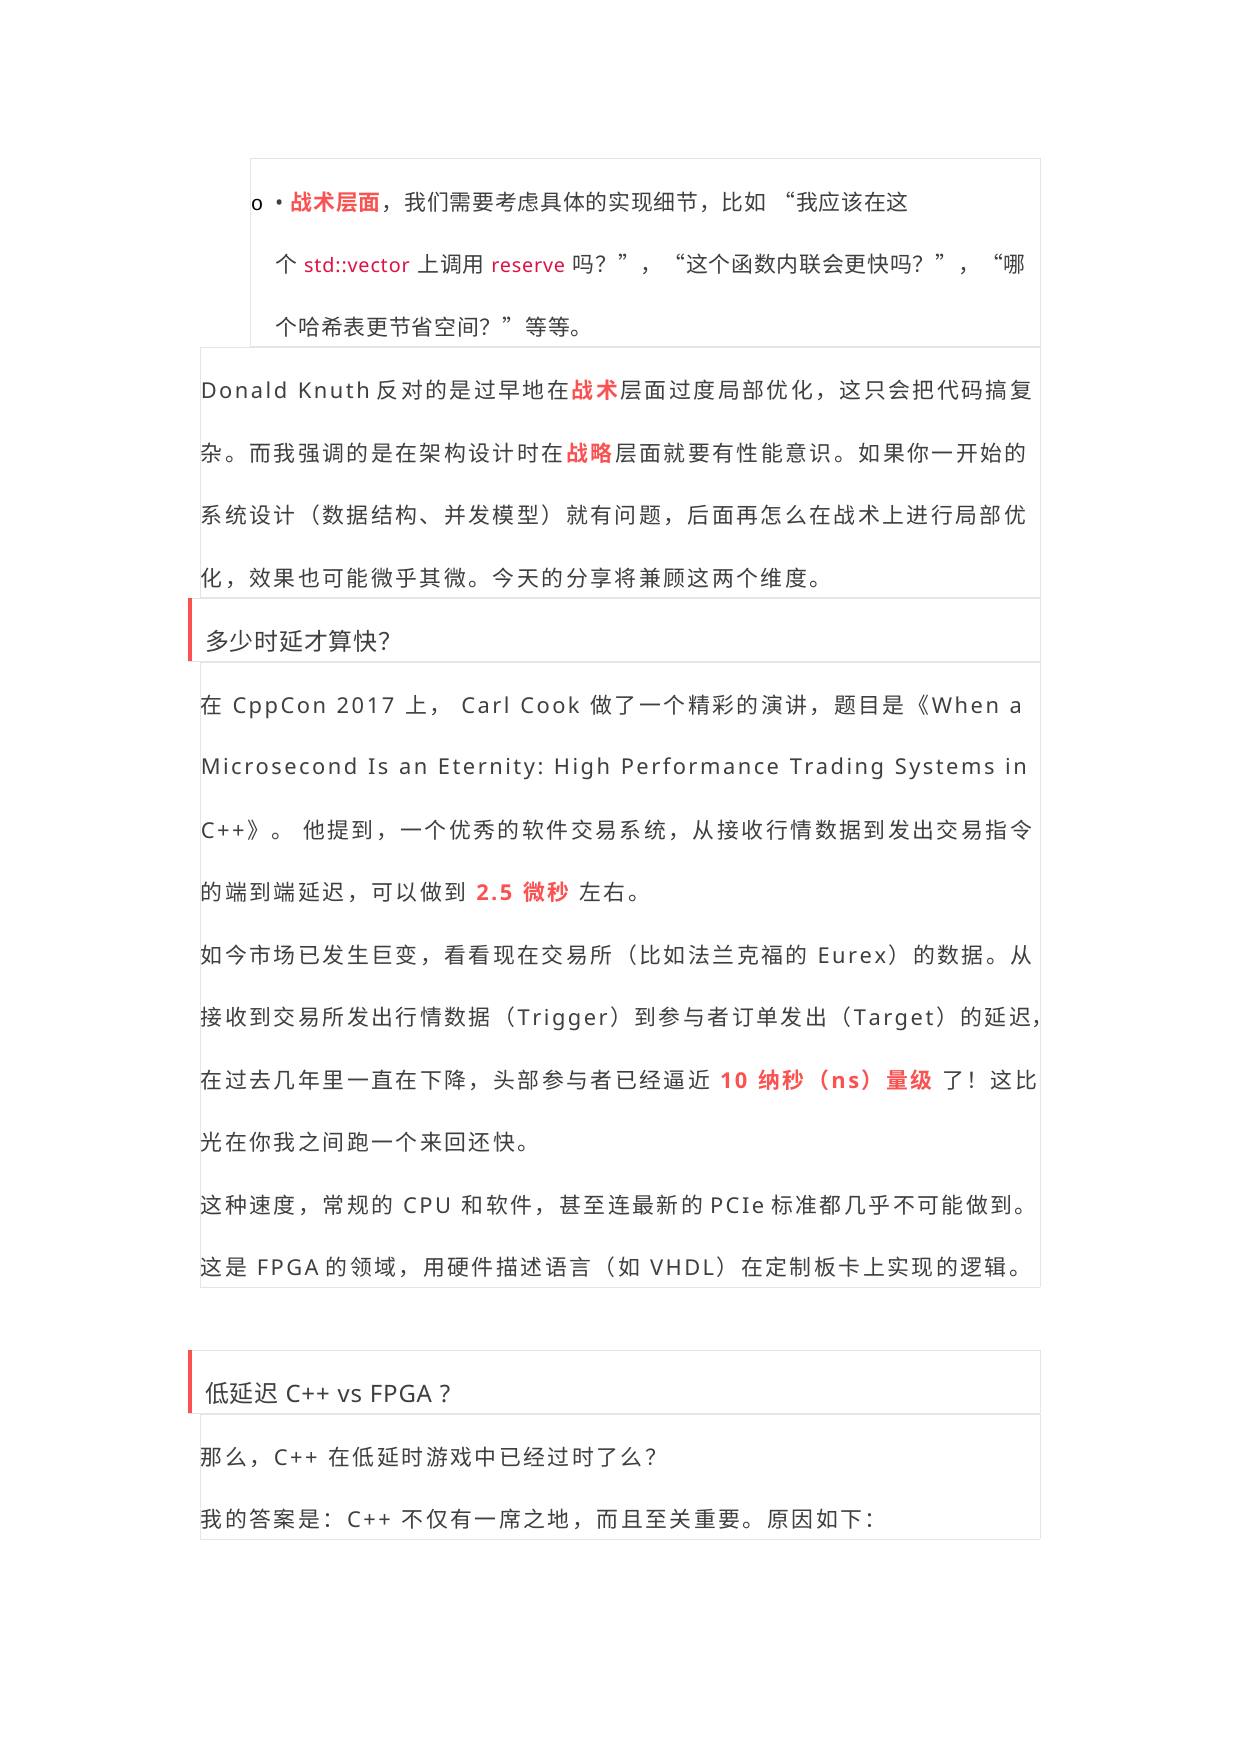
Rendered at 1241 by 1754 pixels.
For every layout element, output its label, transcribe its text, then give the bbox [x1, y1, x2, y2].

list • 战术层面，我们需要考虑具体的实现细节，比如 “我应该在这个 std::vector 上调用 reserve 吗？”，“这个函数内联会更快吗？”，“哪个哈希表更节省空间？”等等。 [251, 159, 1040, 346]
text 我的答案是：C++ 不仅有一席之地，而且至关重要。原因如下： [201, 1476, 1040, 1539]
text Donald Knuth反对的是过早地在战术层面过度局部优化，这只会把代码搞复杂。而我强调的是在架构设计时在战略层面就要有性能意识。如果你一开始的系统设计（数据结构、并发模型）就有问题，后面再怎么在战术上进行局部优化，效果也可能微乎其微。今天的分享将兼顾这两个维度。 [201, 348, 1040, 597]
text 如今市场已发生巨变，看看现在交易所（比如法兰克福的 Eurex）的数据。从接收到交易所发出行情数据（Trigger）到参与者订单发出（Target）的延迟，在过去几年里一直在下降，头部参与者已经逼近 10 纳秒（ns）量级 了！这比光在你我之间跑一个来回还快。 [201, 911, 1040, 1161]
subtitle 多少时延才算快？ [192, 599, 1040, 661]
text 那么，C++ 在低延时游戏中已经过时了么？ [201, 1415, 1040, 1476]
text 在 CppCon 2017 上， Carl Cook 做了一个精彩的演讲，题目是《When a Microsecond Is an Eternity: High Performance Trading Systems in C++》。 他提到，一个优秀的软件交易系统，从接收行情数据到发出交易指令的端到端延迟，可以做到 2.5 微秒 左右。 [201, 663, 1040, 911]
text 这种速度，常规的 CPU 和软件，甚至连最新的PCIe标准都几乎不可能做到。这是 FPGA的领域，用硬件描述语言（如 VHDL）在定制板卡上实现的逻辑。 [201, 1161, 1040, 1287]
subtitle 低延迟 C++ vs FPGA ? [192, 1351, 1040, 1413]
